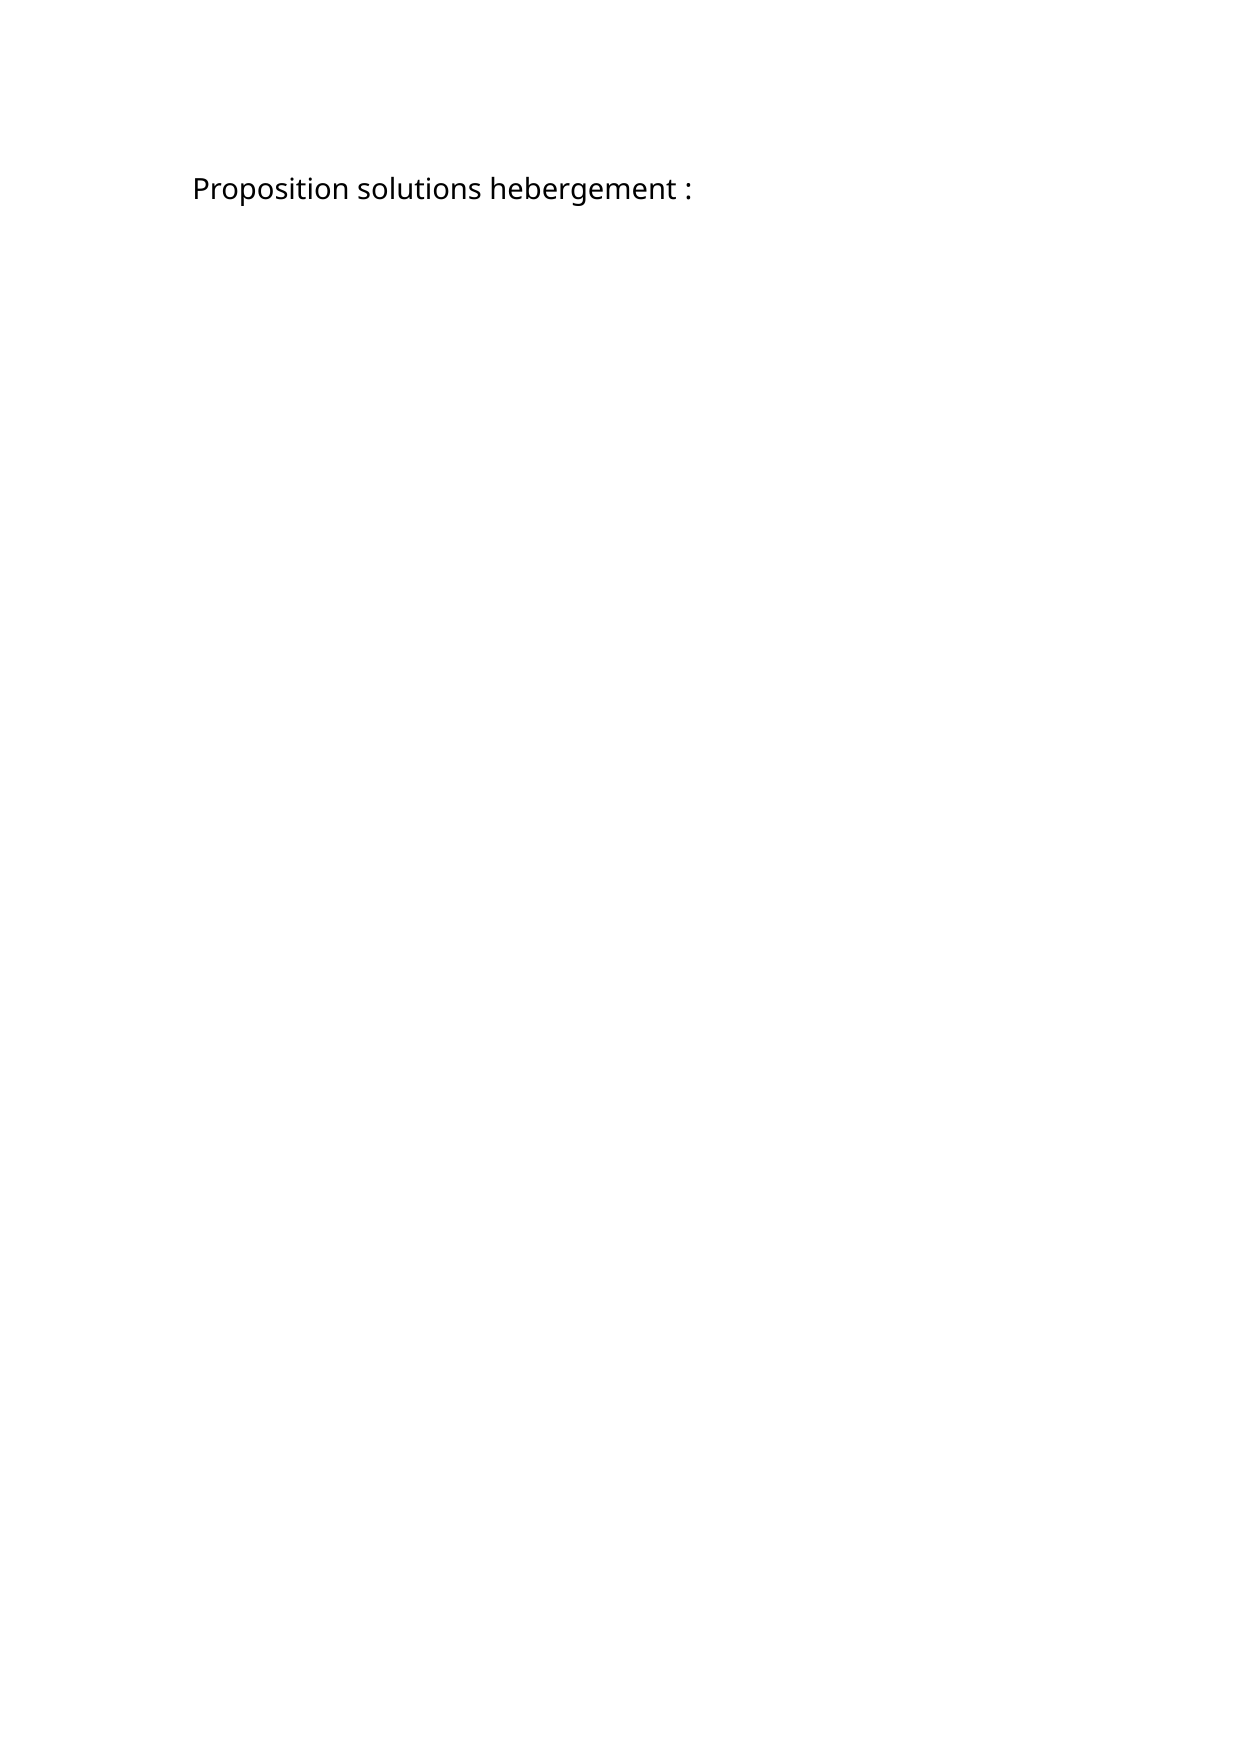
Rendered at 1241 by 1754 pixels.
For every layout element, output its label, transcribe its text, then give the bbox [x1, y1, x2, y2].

text Proposition solutions hebergement : [118, 168, 1125, 208]
